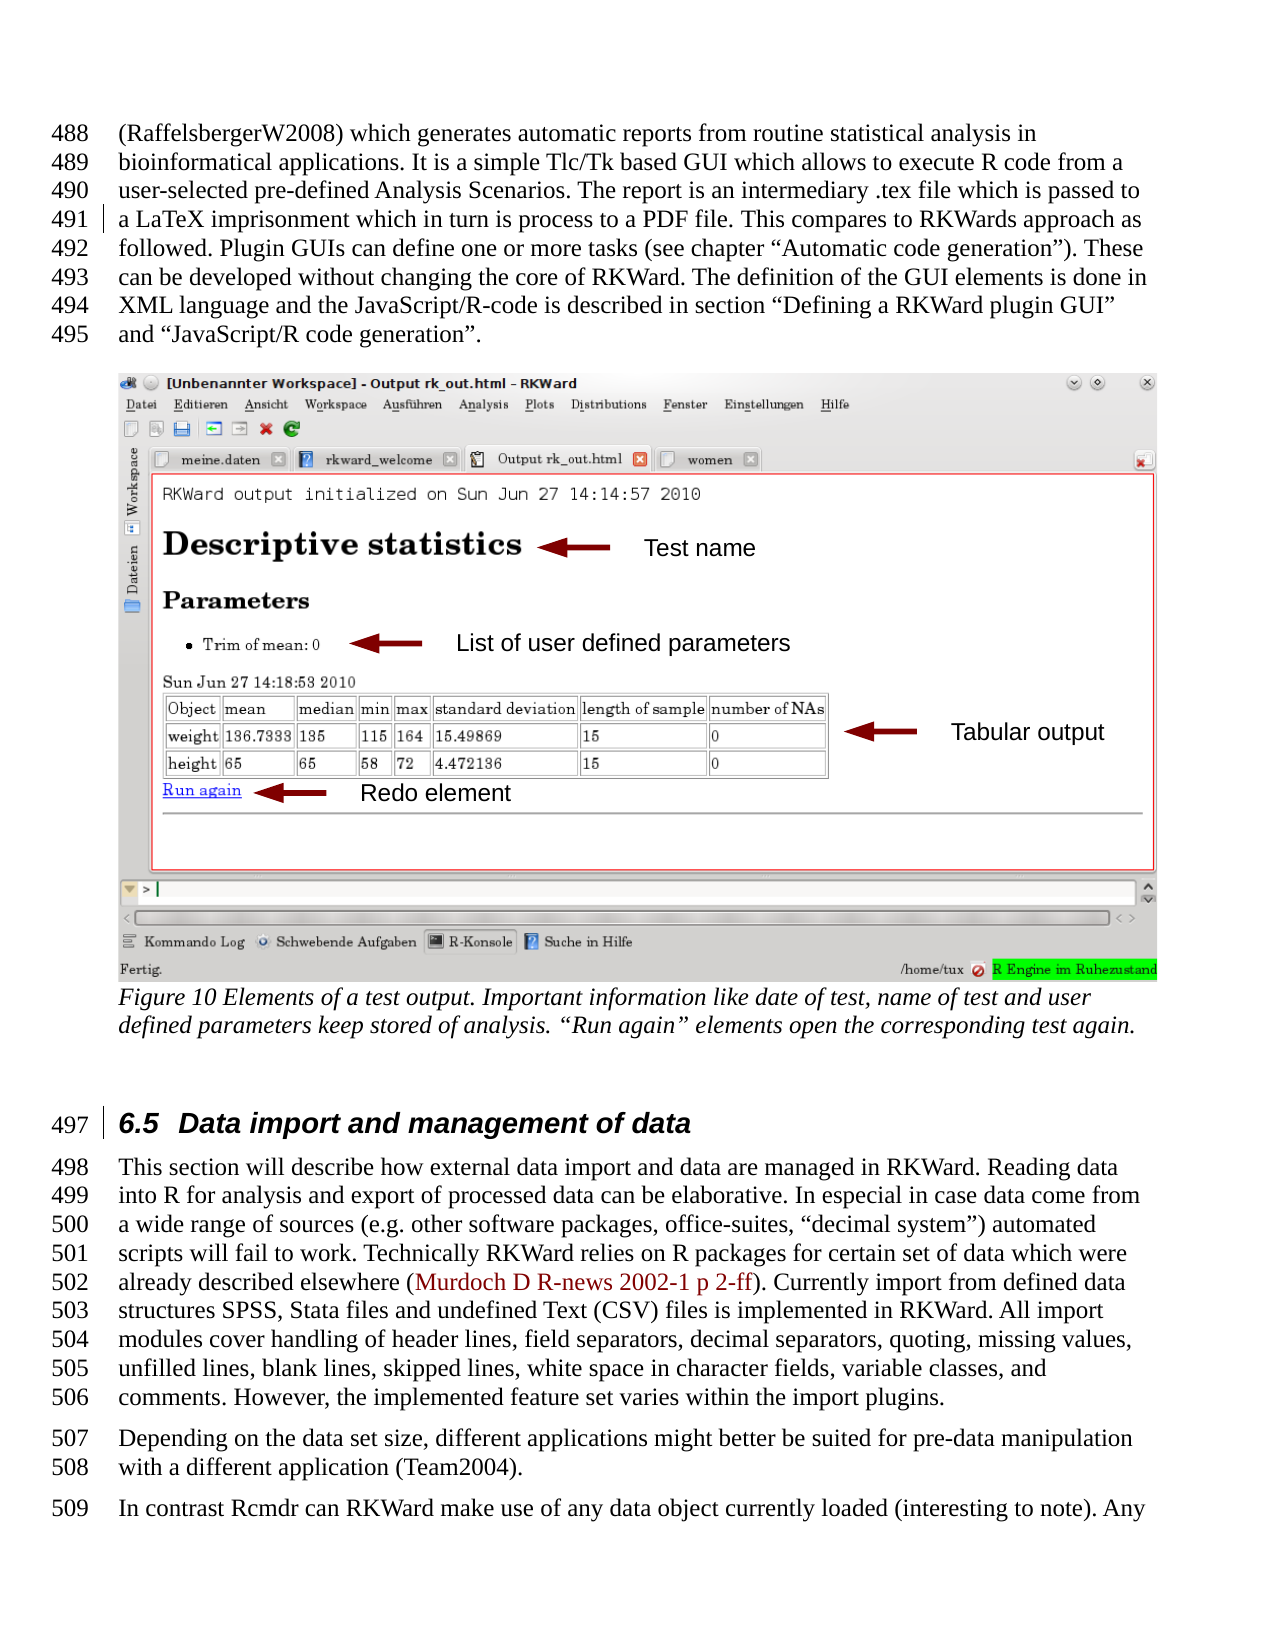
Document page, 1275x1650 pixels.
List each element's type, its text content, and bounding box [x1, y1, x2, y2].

text Figure 10 Elements of a test output. Important information like date of test, name of test and user defined parameters keep stored of analysis. “Run again” elements open the corresponding test again. [118, 982, 1157, 1039]
text In contrast Rcmdr can RKWard make use of any data object currently loaded (interesting to note). Any [118, 1493, 1157, 1522]
subtitle Data import and management of data [118, 1106, 1157, 1139]
text (RaffelsbergerW2008) which generates automatic reports from routine statistical analysis in bioinformatical applications. It is a simple Tlc/Tk based GUI which allows to execute R code from a user-selected pre-defined Analysis Scenarios. The report is an intermediary .tex file which is passed to a LaTeX imprisonment which in turn is process to a PDF file. This compares to RKWards approach as followed. Plugin GUIs can define one or more tasks (see chapter “Automatic code generation”). These can be developed without changing the core of RKWard. The definition of the GUI elements is done in XML language and the JavaScript/R-code is described in section “Defining a RKWard plugin GUI” and “JavaScript/R code generation”. [118, 118, 1157, 348]
text Depending on the data set size, different applications might better be suited for pre-data manipulation with a different application (Team2004). [118, 1423, 1157, 1480]
text This section will describe how external data import and data are managed in RKWard. Reading data into R for analysis and export of processed data can be elaborative. In especial in case data come from a wide range of sources (e.g. other software packages, office-suites, “decimal system”) automated scripts will fail to work. Technically RKWard relies on R packages for certain set of data which were already described elsewhere (Murdoch D R-news 2002-1 p 2-ff). Currently import from defined data structures SPSS, Stata files and undefined Text (CSV) files is implemented in RKWard. All import modules cover handling of header lines, field separators, decimal separators, quoting, missing values, unfilled lines, blank lines, skipped lines, white space in character fields, variable classes, and comments. However, the implemented feature set varies within the import plugins. [118, 1152, 1157, 1410]
